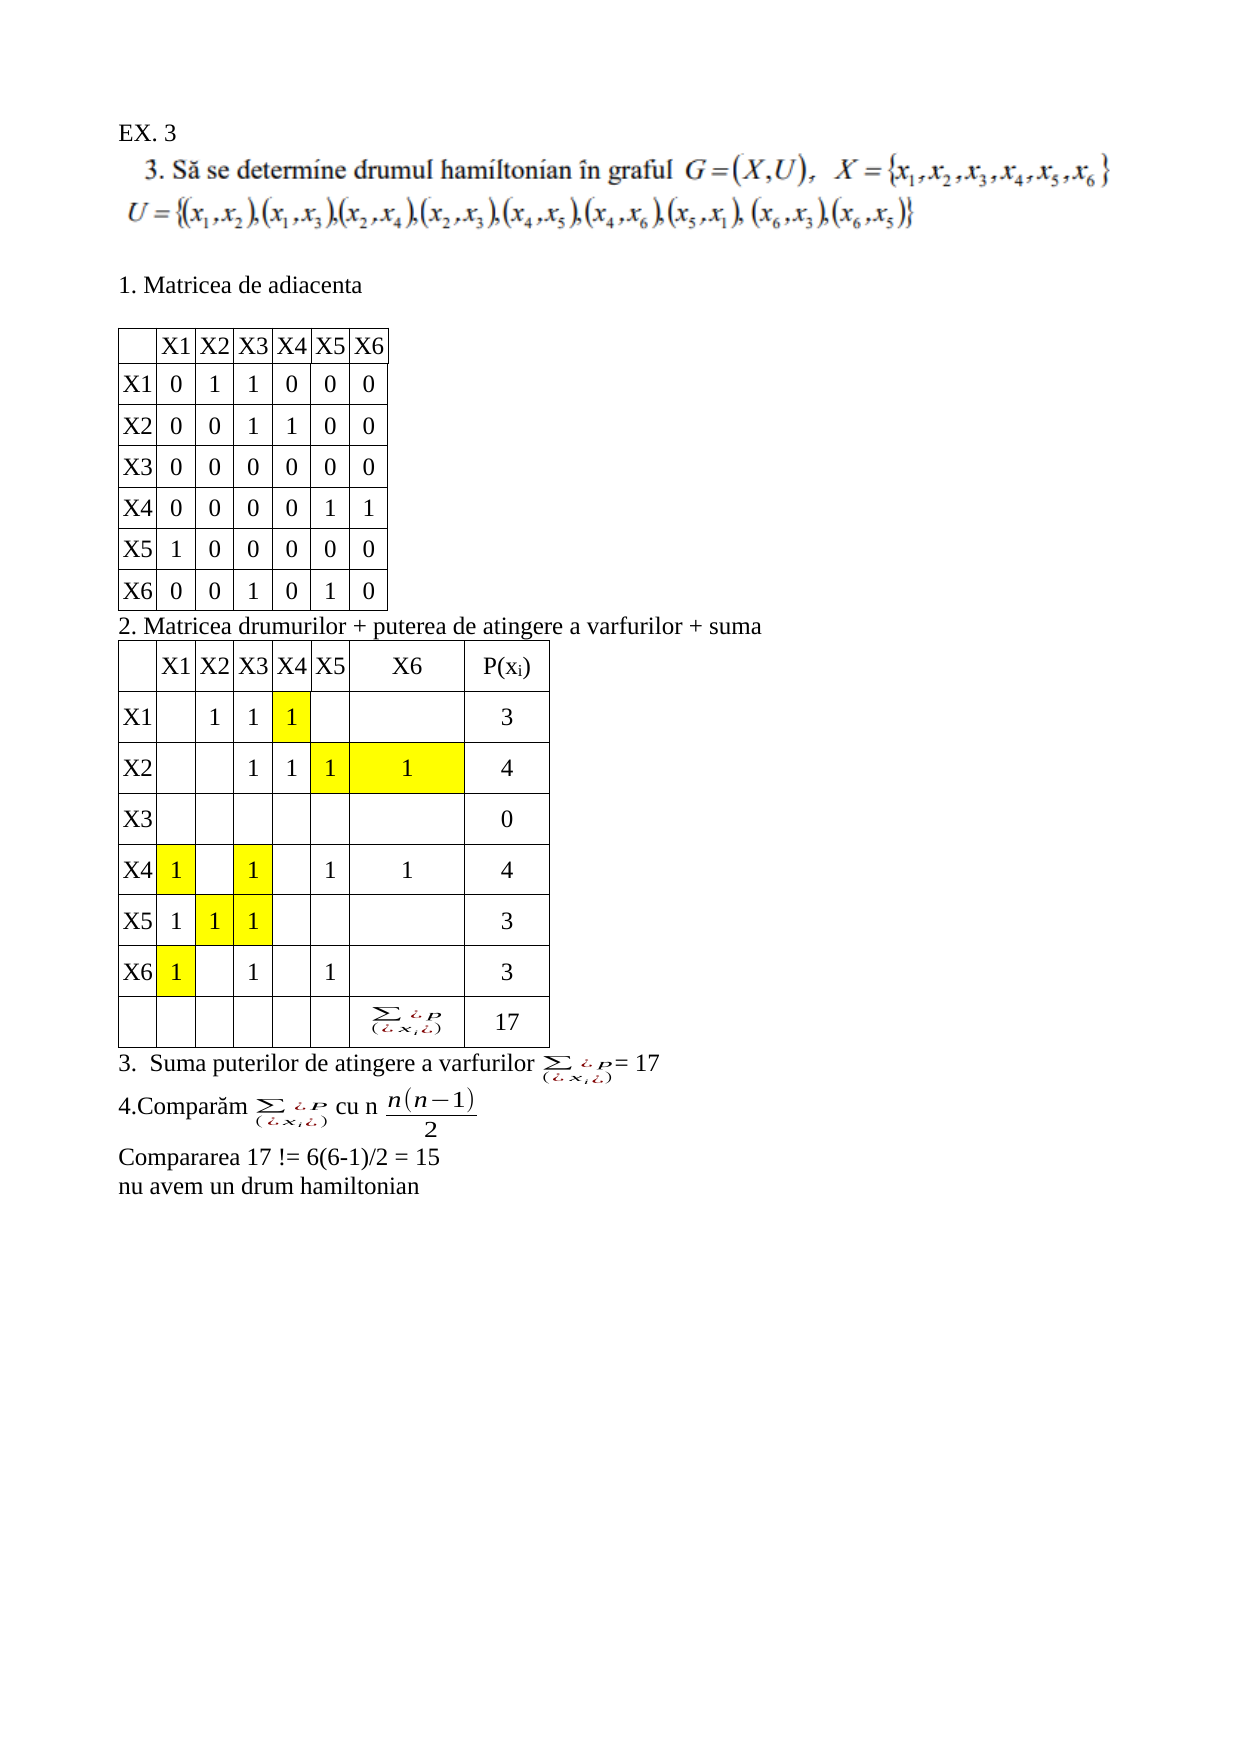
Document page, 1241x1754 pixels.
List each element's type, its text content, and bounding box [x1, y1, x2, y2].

table_cell 0 [273, 488, 310, 528]
table_header X5 [312, 329, 349, 363]
table_cell X4 [119, 488, 156, 528]
table_cell [157, 692, 195, 742]
table_cell 0 [350, 405, 387, 445]
text 3. Suma puterilor de atingere a varfurilor = 17 [118, 1048, 1122, 1086]
table_cell X3 [119, 446, 156, 487]
table_cell 0 [311, 364, 349, 404]
table_cell X1 [119, 692, 156, 742]
table_cell 3 [465, 692, 549, 742]
table_cell 1 [234, 845, 272, 894]
table_cell 0 [157, 364, 195, 404]
table_cell 4 [465, 845, 549, 894]
table_header X2 [196, 329, 233, 363]
text 1. Matricea de adiacenta [118, 270, 1122, 299]
table_cell X3 [119, 794, 156, 843]
table_cell X2 [119, 405, 156, 445]
table_cell 0 [273, 364, 310, 404]
table_cell 0 [311, 446, 349, 487]
table_cell 0 [273, 529, 310, 569]
text Compararea 17 != 6(6-1)/2 = 15 [118, 1142, 1122, 1171]
table_cell X4 [119, 845, 156, 894]
table_cell X5 [119, 529, 156, 569]
table_cell 0 [196, 529, 233, 569]
table_cell 0 [350, 364, 387, 404]
table_cell 3 [465, 946, 549, 996]
table_cell 1 [273, 743, 310, 793]
table_header X4 [273, 641, 311, 691]
table_cell 1 [311, 743, 349, 793]
table_cell 1 [350, 845, 464, 894]
table_cell 1 [311, 488, 349, 528]
table_cell 0 [234, 529, 272, 569]
table_cell X6 [119, 570, 156, 610]
table_cell 0 [157, 446, 195, 487]
table_cell [196, 845, 233, 894]
table_cell 0 [234, 488, 272, 528]
table_cell 1 [234, 692, 272, 742]
table_cell 1 [234, 570, 272, 610]
table_cell 0 [234, 446, 272, 487]
table_header X3 [234, 329, 272, 363]
table_cell 0 [273, 446, 310, 487]
table_cell 0 [157, 405, 195, 445]
text EX. 3 [118, 118, 1122, 146]
table_cell [196, 743, 233, 793]
table_cell [196, 794, 233, 843]
table_cell [119, 997, 156, 1047]
table_cell 1 [311, 845, 349, 894]
table_header X3 [234, 641, 272, 691]
table_cell X1 [119, 364, 156, 404]
table_cell [273, 895, 310, 945]
table_cell [157, 997, 195, 1047]
table_cell 1 [157, 845, 195, 894]
table_cell 1 [157, 895, 195, 945]
table_cell [311, 895, 349, 945]
table_cell 1 [234, 743, 272, 793]
table_cell 1 [196, 692, 233, 742]
table_cell 0 [196, 446, 233, 487]
table_cell X5 [119, 895, 156, 945]
table_header X5 [312, 641, 349, 691]
table_cell [311, 794, 349, 843]
table_cell 1 [234, 364, 272, 404]
table_cell [196, 997, 233, 1047]
table_cell [196, 946, 233, 996]
table_cell 1 [157, 529, 195, 569]
table_cell [157, 743, 195, 793]
table_cell 0 [196, 488, 233, 528]
table_cell X6 [119, 946, 156, 996]
table_cell 17 [465, 997, 549, 1047]
table_cell 1 [311, 946, 349, 996]
table_cell 1 [273, 405, 310, 445]
table_cell 0 [196, 570, 233, 610]
table_cell 1 [234, 405, 272, 445]
table_cell [311, 997, 349, 1047]
table_cell [350, 997, 464, 1047]
table_cell X2 [119, 743, 156, 793]
table_cell [273, 946, 310, 996]
table_cell [234, 997, 272, 1047]
table_cell 4 [465, 743, 549, 793]
table_cell [350, 895, 464, 945]
table_cell 1 [196, 364, 233, 404]
table_cell 3 [465, 895, 549, 945]
table_cell [273, 794, 310, 843]
table_cell 1 [350, 743, 464, 793]
table_cell [234, 794, 272, 843]
table_header [119, 641, 156, 691]
table_cell [157, 794, 195, 843]
table_cell 1 [234, 895, 272, 945]
table_cell [350, 946, 464, 996]
table_cell 0 [311, 529, 349, 569]
table_header X2 [196, 641, 233, 691]
table_header [119, 329, 156, 363]
table_header X1 [157, 641, 195, 691]
table_cell 1 [273, 692, 310, 742]
table_cell 1 [196, 895, 233, 945]
table_cell 1 [311, 570, 349, 610]
table_header X6 [350, 329, 388, 363]
table_cell 0 [311, 405, 349, 445]
table_cell 0 [465, 794, 549, 843]
table_cell 0 [350, 570, 387, 610]
table_cell 0 [273, 570, 310, 610]
table_cell 0 [157, 570, 195, 610]
text nu avem un drum hamiltonian [118, 1171, 1122, 1200]
table_cell [273, 997, 310, 1047]
table_cell [350, 692, 464, 742]
table_header X4 [273, 329, 311, 363]
table_cell 0 [350, 446, 387, 487]
table_cell 0 [350, 529, 387, 569]
table_cell [350, 794, 464, 843]
table_header X6 [350, 641, 464, 691]
table_cell 1 [350, 488, 387, 528]
table_cell 0 [157, 488, 195, 528]
text 2. Matricea drumurilor + puterea de atingere a varfurilor + suma [118, 611, 1122, 640]
table_header P(xi) [465, 641, 549, 691]
table_header X1 [157, 329, 195, 363]
table_cell 1 [234, 946, 272, 996]
table_cell [273, 845, 310, 894]
table_cell [311, 692, 349, 742]
table_cell 0 [196, 405, 233, 445]
table_cell 1 [157, 946, 195, 996]
text 4.Comparăm cu n [118, 1086, 1122, 1142]
